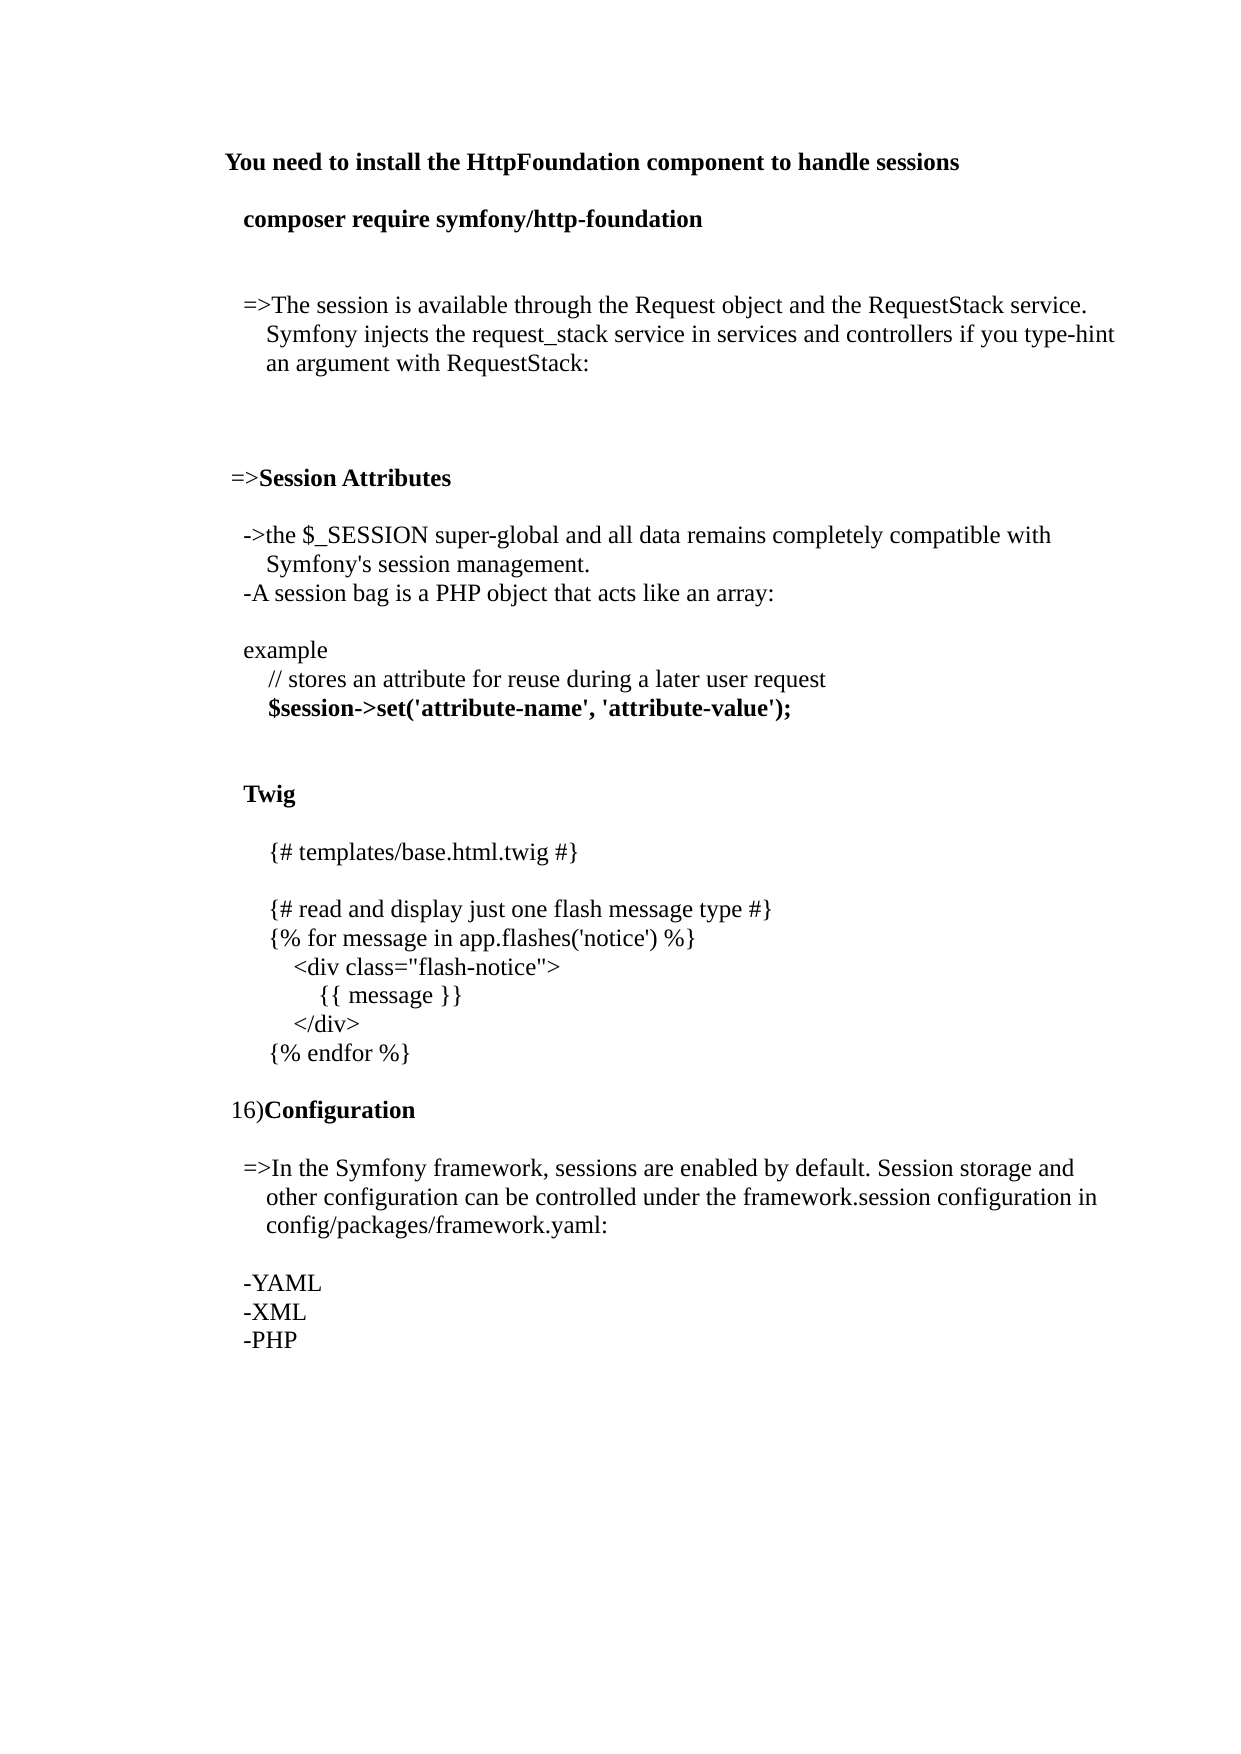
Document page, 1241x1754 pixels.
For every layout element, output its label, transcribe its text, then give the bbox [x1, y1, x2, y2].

text // stores an attribute for reuse during a later user request [118, 664, 1122, 693]
text composer require symfony/http-foundation [118, 204, 1122, 233]
text =>The session is available through the Request object and the RequestStack service. Symfony injects the request_stack service in services and controllers if you type-hint an argument with RequestStack: [118, 291, 1122, 377]
text =>In the Symfony framework, sessions are enabled by default. Session storage and other configuration can be controlled under the framework.session configuration in config/packages/framework.yaml: [118, 1153, 1122, 1239]
text 16)Configuration [118, 1096, 1122, 1124]
text $session->set('attribute-name', 'attribute-value'); [118, 693, 1122, 722]
text {% endfor %} [118, 1038, 1122, 1067]
text =>Session Attributes [118, 463, 1122, 492]
text {# templates/base.html.twig #} [118, 837, 1122, 866]
text You need to install the HttpFoundation component to handle sessions [118, 147, 1122, 176]
text -XML [118, 1297, 1122, 1326]
text -PHP [118, 1326, 1122, 1354]
text Twig [118, 779, 1122, 808]
text <div class="flash-notice"> [118, 952, 1122, 981]
text </div> [118, 1009, 1122, 1038]
text -YAML [118, 1268, 1122, 1297]
text ->the $_SESSION super-global and all data remains completely compatible with Symfony's session management. [118, 521, 1122, 578]
text {% for message in app.flashes('notice') %} [118, 923, 1122, 952]
text {# read and display just one flash message type #} [118, 894, 1122, 923]
text -A session bag is a PHP object that acts like an array: [118, 578, 1122, 607]
text {{ message }} [118, 981, 1122, 1009]
text example [118, 636, 1122, 664]
